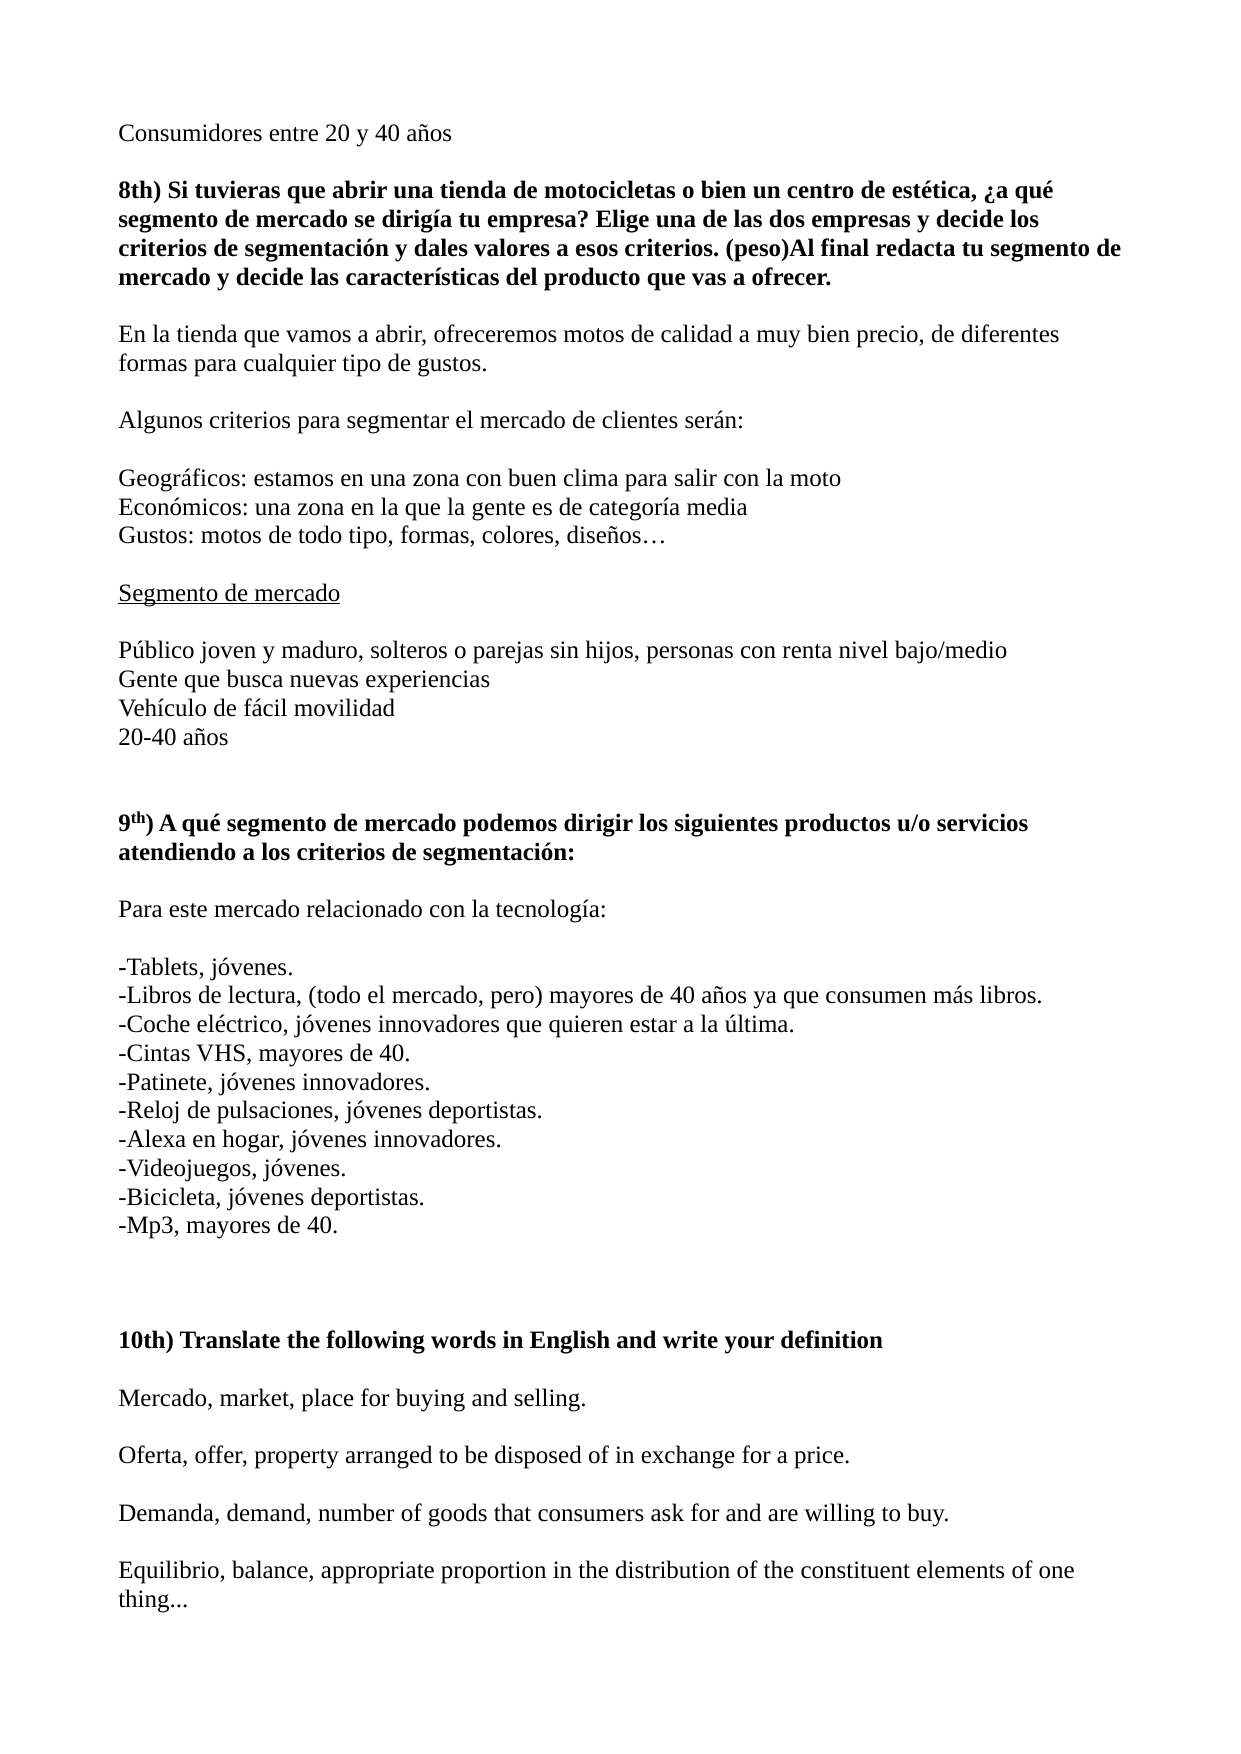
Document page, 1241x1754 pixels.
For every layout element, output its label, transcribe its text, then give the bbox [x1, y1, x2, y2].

text -Reloj de pulsaciones, jóvenes deportistas. [118, 1096, 1122, 1124]
text 8th) Si tuvieras que abrir una tienda de motocicletas o bien un centro de estética, ¿a qué segmento de mercado se dirigía tu empresa? Elige una de las dos empresas y decide los criterios de segmentación y dales valores a esos criterios. (peso)Al final redacta tu segmento de mercado y decide las características del producto que vas a ofrecer. [118, 176, 1122, 291]
text Económicos: una zona en la que la gente es de categoría media [118, 492, 1122, 521]
text -Alexa en hogar, jóvenes innovadores. [118, 1124, 1122, 1153]
text Geográficos: estamos en una zona con buen clima para salir con la moto [118, 463, 1122, 492]
text Algunos criterios para segmentar el mercado de clientes serán: [118, 406, 1122, 434]
text 20-40 años [118, 722, 1122, 751]
text -Libros de lectura, (todo el mercado, pero) mayores de 40 años ya que consumen más libros. [118, 981, 1122, 1009]
text En la tienda que vamos a abrir, ofreceremos motos de calidad a muy bien precio, de diferentes formas para cualquier tipo de gustos. [118, 319, 1122, 377]
text Gustos: motos de todo tipo, formas, colores, diseños… [118, 521, 1122, 549]
text 9th) A qué segmento de mercado podemos dirigir los siguientes productos u/o servicios atendiendo a los criterios de segmentación: [118, 808, 1122, 866]
text Demanda, demand, number of goods that consumers ask for and are willing to buy. [118, 1498, 1122, 1527]
text -Coche eléctrico, jóvenes innovadores que quieren estar a la última. [118, 1009, 1122, 1038]
text Equilibrio, balance, appropriate proportion in the distribution of the constituent elements of one thing... [118, 1556, 1122, 1613]
text Público joven y maduro, solteros o parejas sin hijos, personas con renta nivel bajo/medio [118, 636, 1122, 664]
text -Tablets, jóvenes. [118, 952, 1122, 981]
text Mercado, market, place for buying and selling. [118, 1383, 1122, 1412]
text -Videojuegos, jóvenes. [118, 1153, 1122, 1182]
text Consumidores entre 20 y 40 años [118, 118, 1122, 147]
text 10th) Translate the following words in English and write your definition [118, 1326, 1122, 1354]
text Oferta, offer, property arranged to be disposed of in exchange for a price. [118, 1441, 1122, 1469]
text -Bicicleta, jóvenes deportistas. [118, 1182, 1122, 1211]
text Gente que busca nuevas experiencias [118, 664, 1122, 693]
text -Patinete, jóvenes innovadores. [118, 1067, 1122, 1096]
text -Cintas VHS, mayores de 40. [118, 1038, 1122, 1067]
text -Mp3, mayores de 40. [118, 1211, 1122, 1239]
text Vehículo de fácil movilidad [118, 693, 1122, 722]
text Para este mercado relacionado con la tecnología: [118, 894, 1122, 923]
text Segmento de mercado [118, 578, 1122, 607]
